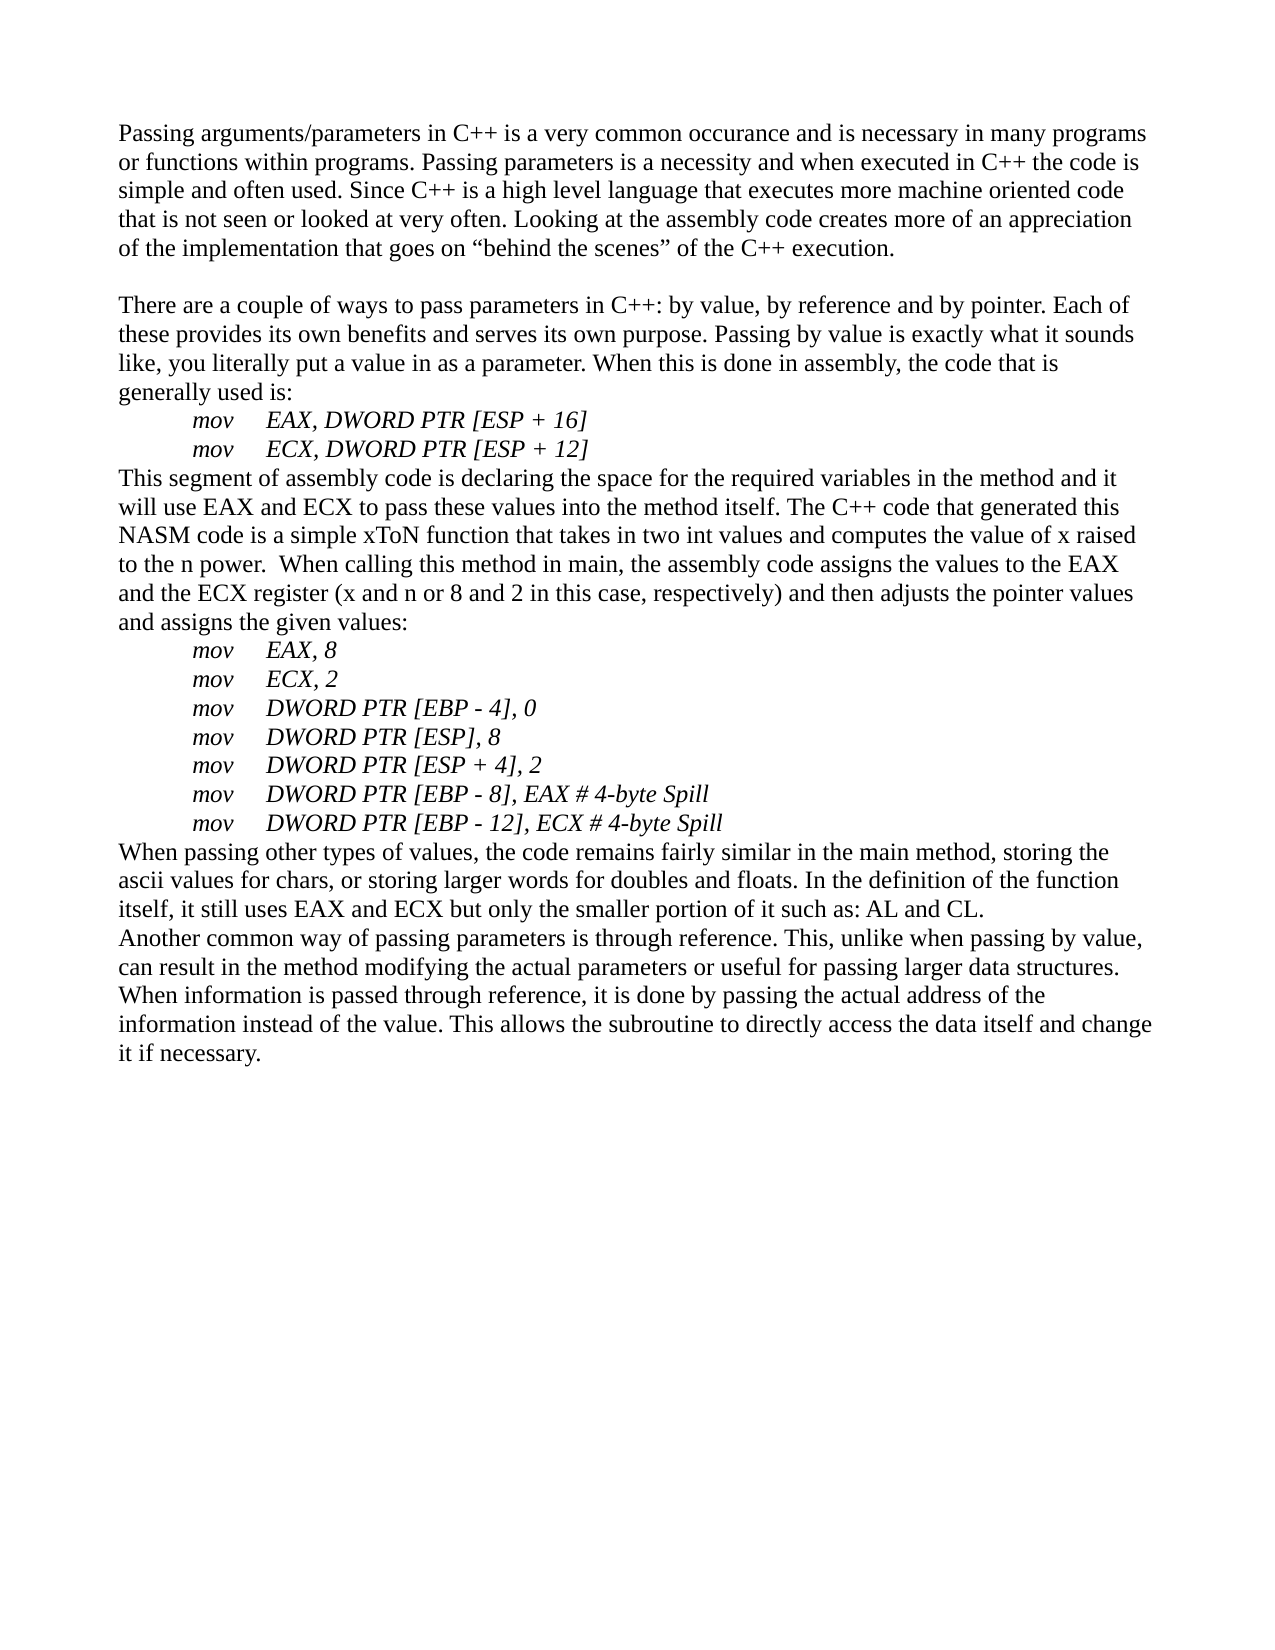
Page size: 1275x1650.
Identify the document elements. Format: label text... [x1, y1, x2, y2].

text mov EAX, 8 [118, 636, 1157, 664]
text Another common way of passing parameters is through reference. This, unlike when passing by value, can result in the method modifying the actual parameters or useful for passing larger data structures. When information is passed through reference, it is done by passing the actual address of the information instead of the value. This allows the subroutine to directly access the data itself and change it if necessary. [118, 923, 1157, 1067]
text When passing other types of values, the code remains fairly similar in the main method, storing the ascii values for chars, or storing larger words for doubles and floats. In the definition of the function itself, it still uses EAX and ECX but only the smaller portion of it such as: AL and CL. [118, 837, 1157, 923]
text mov EAX, DWORD PTR [ESP + 16] [118, 406, 1157, 434]
text mov ECX, DWORD PTR [ESP + 12] [118, 434, 1157, 463]
text mov DWORD PTR [EBP - 8], EAX # 4-byte Spill [118, 779, 1157, 808]
text mov DWORD PTR [EBP - 12], ECX # 4-byte Spill [118, 808, 1157, 837]
text mov DWORD PTR [EBP - 4], 0 [118, 693, 1157, 722]
text This segment of assembly code is declaring the space for the required variables in the method and it will use EAX and ECX to pass these values into the method itself. The C++ code that generated this NASM code is a simple xToN function that takes in two int values and computes the value of x raised to the n power. When calling this method in main, the assembly code assigns the values to the EAX and the ECX register (x and n or 8 and 2 in this case, respectively) and then adjusts the pointer values and assigns the given values: [118, 463, 1157, 636]
text mov ECX, 2 [118, 664, 1157, 693]
text mov DWORD PTR [ESP + 4], 2 [118, 751, 1157, 779]
text mov DWORD PTR [ESP], 8 [118, 722, 1157, 751]
text Passing arguments/parameters in C++ is a very common occurance and is necessary in many programs or functions within programs. Passing parameters is a necessity and when executed in C++ the code is simple and often used. Since C++ is a high level language that executes more machine oriented code that is not seen or looked at very often. Looking at the assembly code creates more of an appreciation of the implementation that goes on “behind the scenes” of the C++ execution. [118, 118, 1157, 262]
text There are a couple of ways to pass parameters in C++: by value, by reference and by pointer. Each of these provides its own benefits and serves its own purpose. Passing by value is exactly what it sounds like, you literally put a value in as a parameter. When this is done in assembly, the code that is generally used is: [118, 291, 1157, 406]
